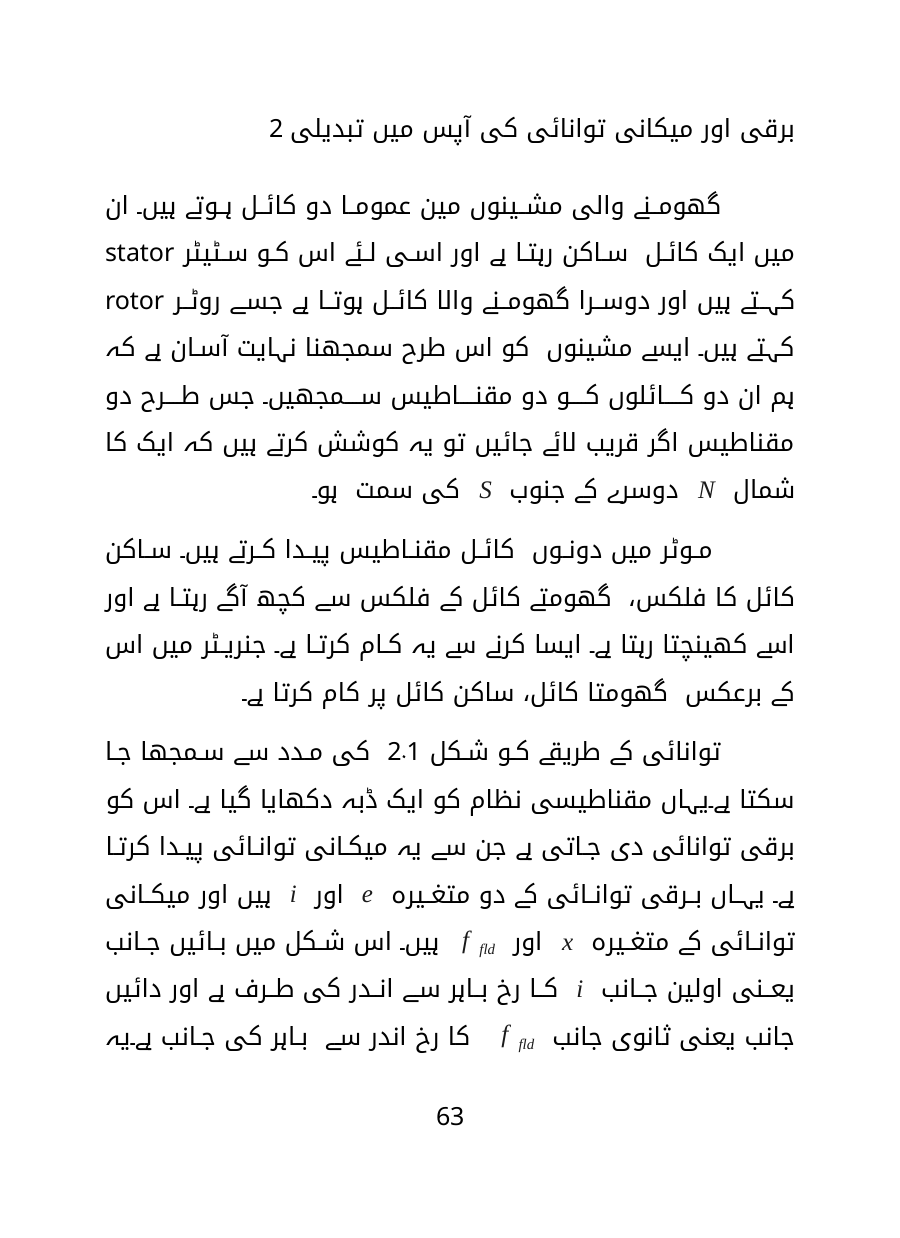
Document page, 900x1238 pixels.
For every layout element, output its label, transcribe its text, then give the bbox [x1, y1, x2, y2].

text گھومنے والی مشینوں مین عموما دو کائل ہوتے ہیں۔ ان میں ایک کائل ساکن رہتا ہے اور اسی لئے اس کو سٹیٹر stator کہتے ہیں اور دوسرا گھومنے والا کائل ہوتا ہے جسے روٹر rotor کہتے ہیں۔ ایسے مشینوں کو اس طرح سمجھنا نہایت آسان ہے کہ ہم ان دو کائلوں کو دو مقناطیس سمجھیں۔ جس طرح دو مقناطیس اگر قریب لائے جائیں تو یہ کوشش کرتے ہیں کہ ایک کا شمالدوسرے کے جنوبکی سمت ہو۔ [105, 182, 795, 514]
text موٹر میں دونوں کائل مقناطیس پیدا کرتے ہیں۔ ساکن کائل کا فلکس، گھومتے کائل کے فلکس سے کچھ آگے رہتا ہے اور اسے کھینچتا رہتا ہے۔ ایسا کرنے سے یہ کام کرتا ہے۔ جنریٹر میں اس کے برعکس گھومتا کائل، ساکن کائل پر کام کرتا ہے۔ [105, 527, 795, 716]
text توانائی کے طریقے کو شکل 2.1 کی مدد سے سمجھا جا سکتا ہے۔یہاں مقناطیسی نظام کو ایک ڈبہ دکھایا گیا ہے۔ اس کو برقی توانائی دی جاتی ہے جن سے یہ میکانی توانائی پیدا کرتا ہے۔ یہاں برقی توانائی کے دو متغیرہاورہیں اور میکانی توانائی کے متغیرہاورہیں۔ اس شکل میں بائیں جانب یعنی اولین جانبکا رخ باہر سے اندر کی طرف ہے اور دائیں جانب یعنی ثانوی جانب کا رخ اندر سے باہر کی جانب ہے۔یہ ٹرانسفارمر سرکٹ کے شکل 1.8 کی مانند ہے۔ [105, 729, 795, 1061]
